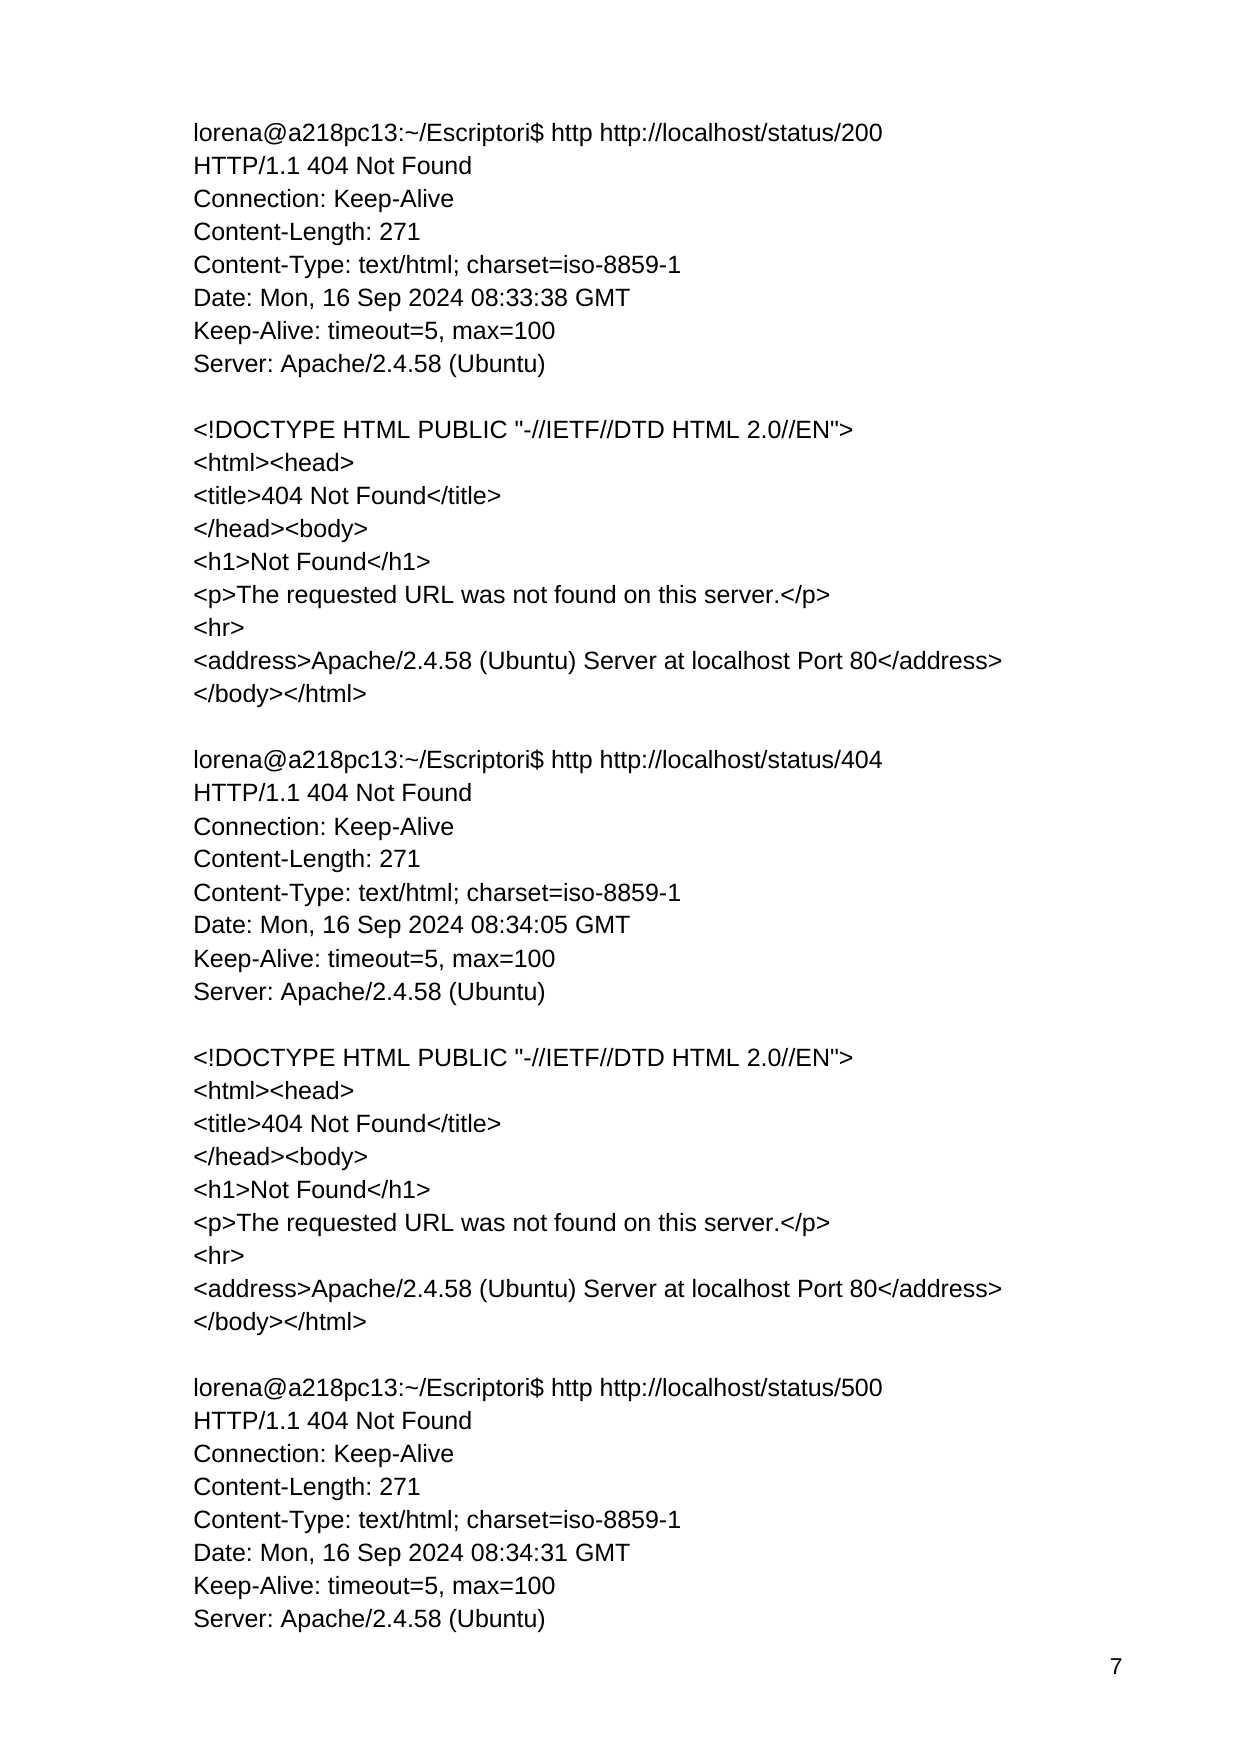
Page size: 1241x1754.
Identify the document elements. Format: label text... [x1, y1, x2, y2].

text Content-Length: 271 [193, 1472, 1122, 1501]
text Server: Apache/2.4.58 (Ubuntu) [193, 977, 1122, 1005]
text </head><body> [193, 514, 1122, 543]
text lorena@a218pc13:~/Escriptori$ http http://localhost/status/200 [193, 118, 1122, 147]
text <title>404 Not Found</title> [193, 1109, 1122, 1137]
text <!DOCTYPE HTML PUBLIC "-//IETF//DTD HTML 2.0//EN"> [193, 415, 1122, 444]
text <p>The requested URL was not found on this server.</p> [193, 1208, 1122, 1236]
text </body></html> [193, 679, 1122, 708]
text <h1>Not Found</h1> [193, 1175, 1122, 1203]
text Connection: Keep-Alive [193, 184, 1122, 213]
text Content-Type: text/html; charset=iso-8859-1 [193, 877, 1122, 906]
text HTTP/1.1 404 Not Found [193, 778, 1122, 807]
text <hr> [193, 613, 1122, 642]
text lorena@a218pc13:~/Escriptori$ http http://localhost/status/500 [193, 1373, 1122, 1402]
text <html><head> [193, 1076, 1122, 1104]
text Keep-Alive: timeout=5, max=100 [193, 1571, 1122, 1600]
text <address>Apache/2.4.58 (Ubuntu) Server at localhost Port 80</address> [193, 1274, 1122, 1302]
text <!DOCTYPE HTML PUBLIC "-//IETF//DTD HTML 2.0//EN"> [193, 1043, 1122, 1071]
text </head><body> [193, 1142, 1122, 1170]
text Content-Length: 271 [193, 844, 1122, 873]
text </body></html> [193, 1307, 1122, 1336]
text HTTP/1.1 404 Not Found [193, 151, 1122, 180]
text Date: Mon, 16 Sep 2024 08:34:31 GMT [193, 1538, 1122, 1567]
text HTTP/1.1 404 Not Found [193, 1406, 1122, 1434]
text Connection: Keep-Alive [193, 811, 1122, 840]
text Keep-Alive: timeout=5, max=100 [193, 943, 1122, 972]
text <title>404 Not Found</title> [193, 481, 1122, 510]
text <address>Apache/2.4.58 (Ubuntu) Server at localhost Port 80</address> [193, 646, 1122, 675]
text Keep-Alive: timeout=5, max=100 [193, 316, 1122, 345]
text Connection: Keep-Alive [193, 1439, 1122, 1468]
text Date: Mon, 16 Sep 2024 08:33:38 GMT [193, 283, 1122, 312]
text <hr> [193, 1241, 1122, 1269]
text lorena@a218pc13:~/Escriptori$ http http://localhost/status/404 [193, 745, 1122, 774]
text <h1>Not Found</h1> [193, 547, 1122, 576]
text <p>The requested URL was not found on this server.</p> [193, 580, 1122, 609]
text <html><head> [193, 448, 1122, 477]
text Content-Type: text/html; charset=iso-8859-1 [193, 250, 1122, 279]
text Server: Apache/2.4.58 (Ubuntu) [193, 349, 1122, 378]
text Content-Length: 271 [193, 217, 1122, 246]
text Date: Mon, 16 Sep 2024 08:34:05 GMT [193, 911, 1122, 939]
text Content-Type: text/html; charset=iso-8859-1 [193, 1505, 1122, 1534]
text Server: Apache/2.4.58 (Ubuntu) [193, 1604, 1122, 1633]
